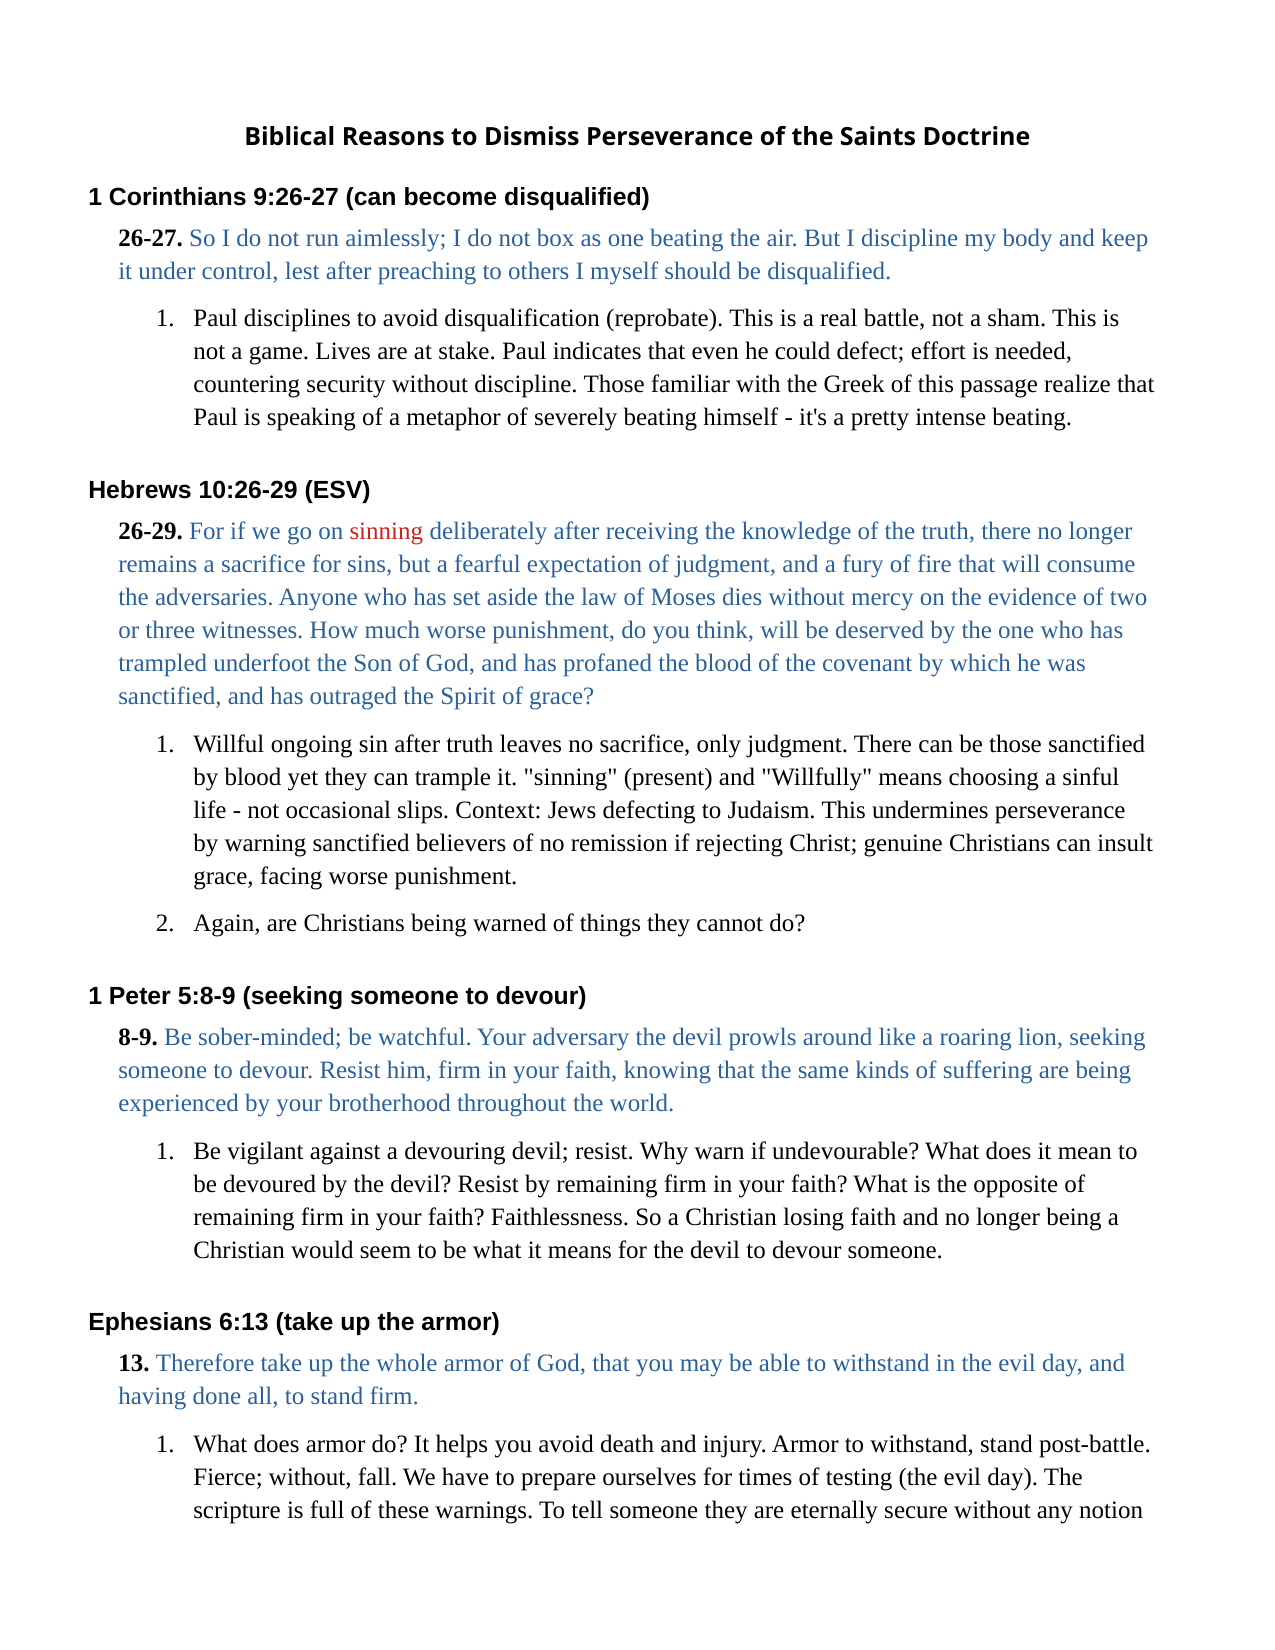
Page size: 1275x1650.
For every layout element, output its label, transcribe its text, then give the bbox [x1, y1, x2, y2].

list Paul disciplines to avoid disqualification (reprobate). This is a real battle, not a sham. This is not a game. Lives are at stake. Paul indicates that even he could defect; effort is needed, countering security without discipline. Those familiar with the Greek of this passage realize that Paul is speaking of a metaphor of severely beating himself - it's a pretty intense beating. [156, 303, 1157, 431]
text 26-29. For if we go on sinning deliberately after receiving the knowledge of the truth, there no longer remains a sacrifice for sins, but a fearful expectation of judgment, and a fury of fire that will consume the adversaries. Anyone who has set aside the law of Moses dies without mercy on the evidence of two or three witnesses. How much worse punishment, do you think, will be deserved by the one who has trampled underfoot the Son of God, and has profaned the blood of the covenant by which he was sanctified, and has outraged the Spirit of grace? [118, 516, 1157, 710]
subtitle Ephesians 6:13 (take up the armor) [88, 1307, 1157, 1336]
text 26-27. So I do not run aimlessly; I do not box as one beating the air. But I discipline my body and keep it under control, lest after preaching to others I myself should be disqualified. [118, 223, 1157, 284]
text 8-9. Be sober-minded; be watchful. Your adversary the devil prowls around like a roaring lion, seeking someone to devour. Resist him, firm in your faith, knowing that the same kinds of suffering are being experienced by your brotherhood throughout the world. [118, 1022, 1157, 1117]
subtitle 1 Corinthians 9:26-27 (can become disqualified) [88, 182, 1157, 210]
list Be vigilant against a devouring devil; resist. Why warn if undevourable? What does it mean to be devoured by the devil? Resist by remaining firm in your faith? What is the opposite of remaining firm in your faith? Faithlessness. So a Christian losing faith and no longer being a Christian would seem to be what it means for the devil to devour someone. [156, 1136, 1157, 1263]
subtitle 1 Peter 5:8-9 (seeking someone to devour) [88, 981, 1157, 1009]
subtitle Hebrews 10:26-29 (ESV) [88, 475, 1157, 503]
list Again, are Christians being warned of things they cannot do? [156, 908, 1157, 937]
text 13. Therefore take up the whole armor of God, that you may be able to withstand in the evil day, and having done all, to stand firm. [118, 1348, 1157, 1410]
list What does armor do? It helps you avoid death and injury. Armor to withstand, stand post-battle. Fierce; without, fall. We have to prepare ourselves for times of testing (the evil day). The scripture is full of these warnings. To tell someone they are eternally secure without any notion [156, 1429, 1157, 1524]
list Willful ongoing sin after truth leaves no sacrifice, only judgment. There can be those sanctified by blood yet they can trample it. "sinning" (present) and "Willfully" means choosing a sinful life - not occasional slips. Context: Jews defecting to Judaism. This undermines perseverance by warning sanctified believers of no remission if rejecting Christ; genuine Christians can insult grace, facing worse punishment. [156, 729, 1157, 889]
